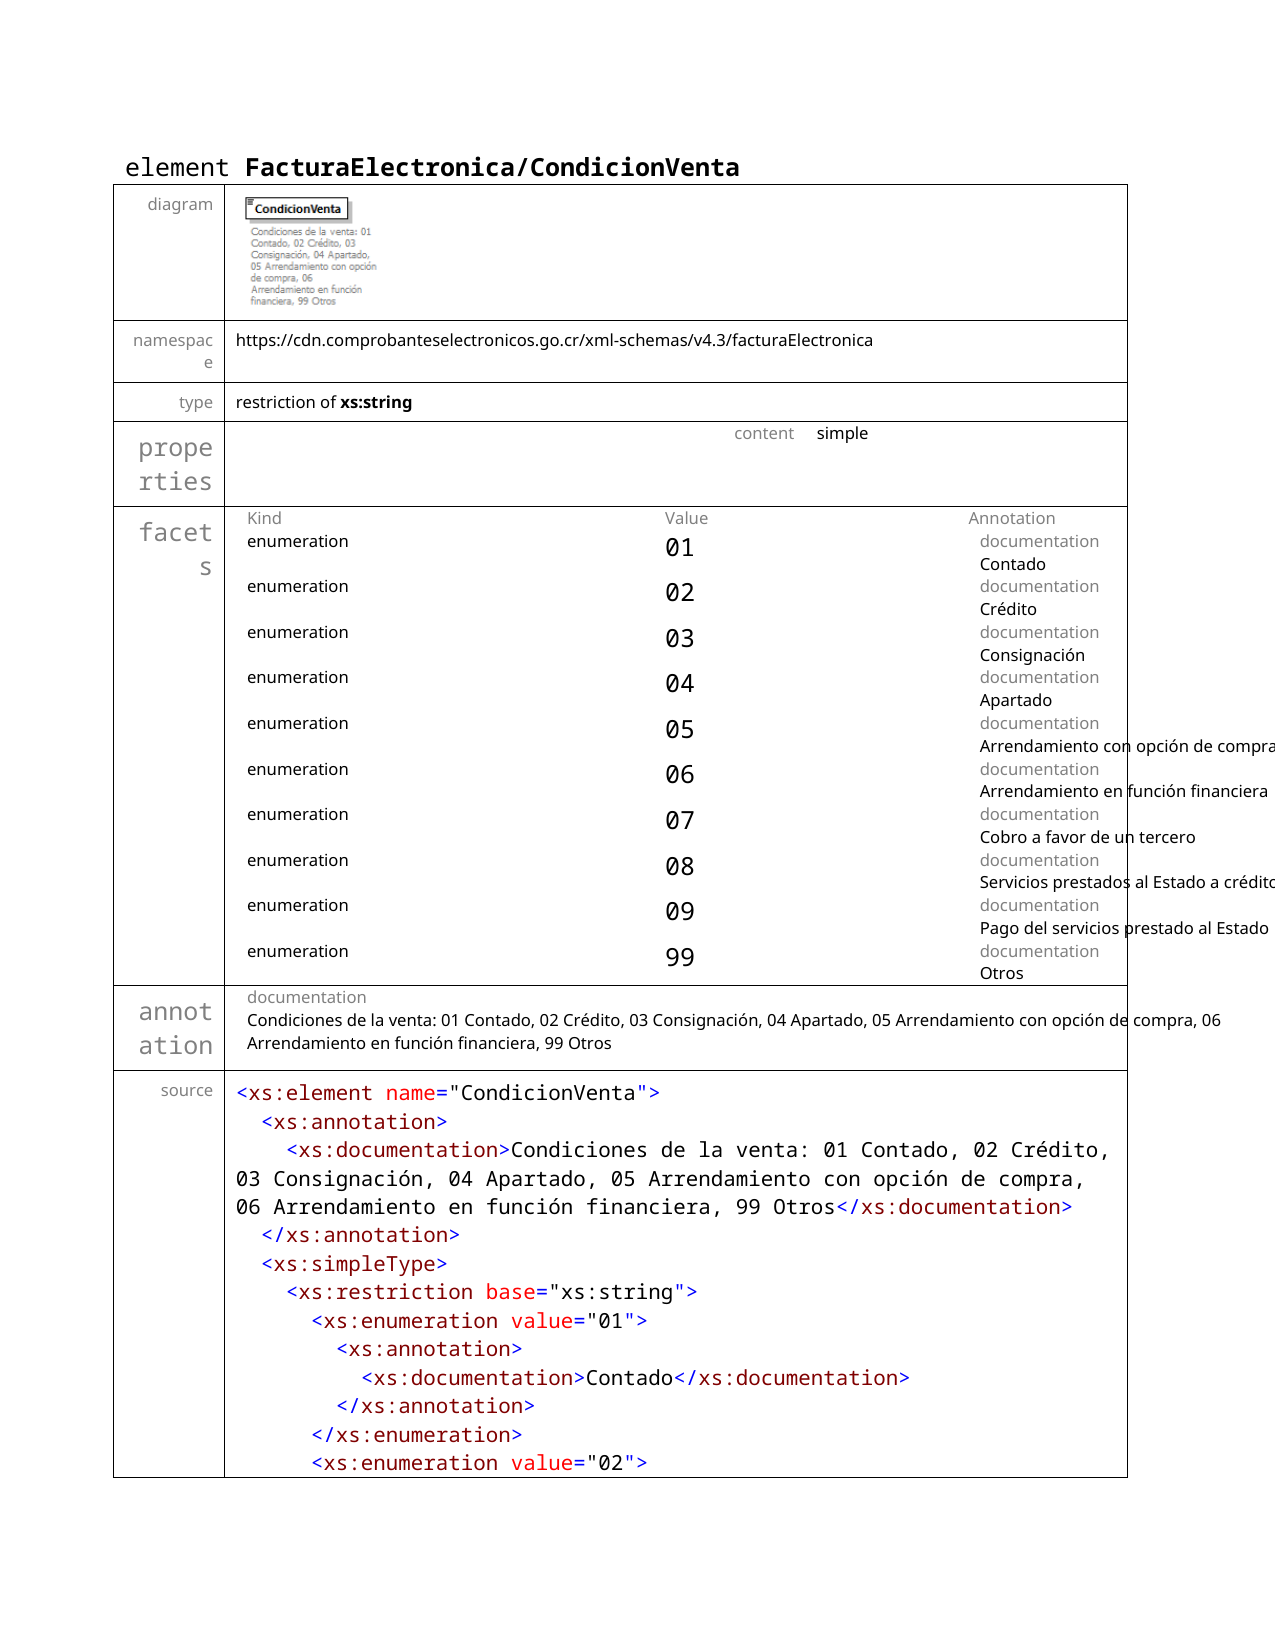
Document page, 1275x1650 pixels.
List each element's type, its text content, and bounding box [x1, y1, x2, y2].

table_header documentation [968, 894, 1127, 916]
table_cell enumeration [236, 666, 654, 712]
table_cell [957, 757, 1127, 803]
table_header documentation [968, 757, 1127, 780]
table_cell <xs:element name="CondicionVenta"> <xs:annotation> <xs:documentation>Condiciones de la venta: 01 Contado, 02 Crédito, 03 Consignación, 04 Apartado, 05 Arrendamiento con opción de compra, 06 Arrendamiento en función financiera, 99 Otros</xs:documentation> </xs:annotation> <xs:simpleType> <xs:restriction base="xs:string"> <xs:enumeration value="01"> <xs:annotation> <xs:documentation>Contado</xs:documentation> </xs:annotation> </xs:enumeration> <xs:enumeration value="02"> [225, 1071, 1127, 1477]
table_cell enumeration [236, 575, 654, 621]
table_cell Otros [968, 962, 1127, 984]
table_cell annotation [114, 986, 224, 1069]
table_cell 99 [654, 939, 957, 985]
table_cell Arrendamiento con opción de compra [968, 734, 1127, 757]
table_cell Consignación [968, 643, 1127, 666]
table_header simple [805, 422, 1127, 445]
picture [235, 193, 387, 312]
table_header documentation [968, 848, 1127, 871]
table_header content [236, 422, 805, 445]
table_header documentation [968, 939, 1127, 962]
table_header documentation [968, 575, 1127, 598]
table_cell [225, 422, 1127, 506]
table_cell Arrendamiento en función financiera [968, 780, 1127, 802]
table_header Annotation [957, 507, 1127, 529]
table_cell enumeration [236, 621, 654, 666]
table_cell namespace [114, 321, 224, 382]
table_header Kind [236, 507, 654, 529]
table_cell Servicios prestados al Estado a crédito [968, 871, 1127, 893]
table_cell 07 [654, 803, 957, 848]
table_cell 02 [654, 575, 957, 621]
table_cell [957, 894, 968, 939]
table_header Value [654, 507, 957, 529]
table_cell [957, 803, 968, 848]
table_header documentation [968, 712, 1127, 734]
table_header [225, 185, 1127, 319]
table_header documentation [968, 530, 1127, 552]
table_header documentation [968, 666, 1127, 689]
table_cell [957, 666, 1127, 712]
table_cell 06 [654, 757, 957, 803]
table_cell 09 [654, 894, 957, 939]
table_cell source [114, 1071, 224, 1477]
table_header documentation [236, 986, 1127, 1008]
table_cell Cobro a favor de un tercero [968, 825, 1127, 848]
table_cell 01 [654, 530, 957, 575]
table_cell Apartado [968, 689, 1127, 711]
table_cell 03 [654, 621, 957, 666]
table_cell type [114, 383, 224, 421]
table_cell 08 [654, 848, 957, 894]
table_cell enumeration [236, 712, 654, 757]
table_cell 04 [654, 666, 957, 712]
table_cell restriction of xs:string [225, 383, 1127, 421]
table_header documentation [968, 621, 1127, 643]
table_header documentation [968, 803, 1127, 825]
table_header diagram [114, 185, 224, 319]
table_cell Condiciones de la venta: 01 Contado, 02 Crédito, 03 Consignación, 04 Apartado, 05 Arrendamiento con opción de compra, 06 Arrendamiento en función financiera, 99 Otros [236, 1009, 1127, 1054]
table_cell [957, 712, 968, 757]
table_cell Contado [968, 552, 1127, 575]
table_cell properties [114, 422, 224, 506]
table_cell [225, 507, 1127, 985]
table_cell [957, 621, 968, 666]
table_cell enumeration [236, 848, 654, 894]
table_cell enumeration [236, 530, 654, 575]
table_cell enumeration [236, 894, 654, 939]
table_cell Crédito [968, 598, 1127, 620]
table_cell facets [114, 507, 224, 985]
table_cell [957, 939, 1127, 985]
table_cell Pago del servicios prestado al Estado [968, 916, 1127, 939]
table_cell [957, 575, 1127, 621]
table_cell https://cdn.comprobanteselectronicos.go.cr/xml-schemas/v4.3/facturaElectronica [225, 321, 1127, 382]
table_cell enumeration [236, 757, 654, 803]
table_cell [957, 530, 968, 575]
table_cell [957, 848, 1127, 894]
table_cell enumeration [236, 939, 654, 985]
table_cell enumeration [236, 803, 654, 848]
table_cell [225, 986, 1127, 1069]
table_cell 05 [654, 712, 957, 757]
text element FacturaElectronica/CondicionVenta [125, 150, 1150, 184]
